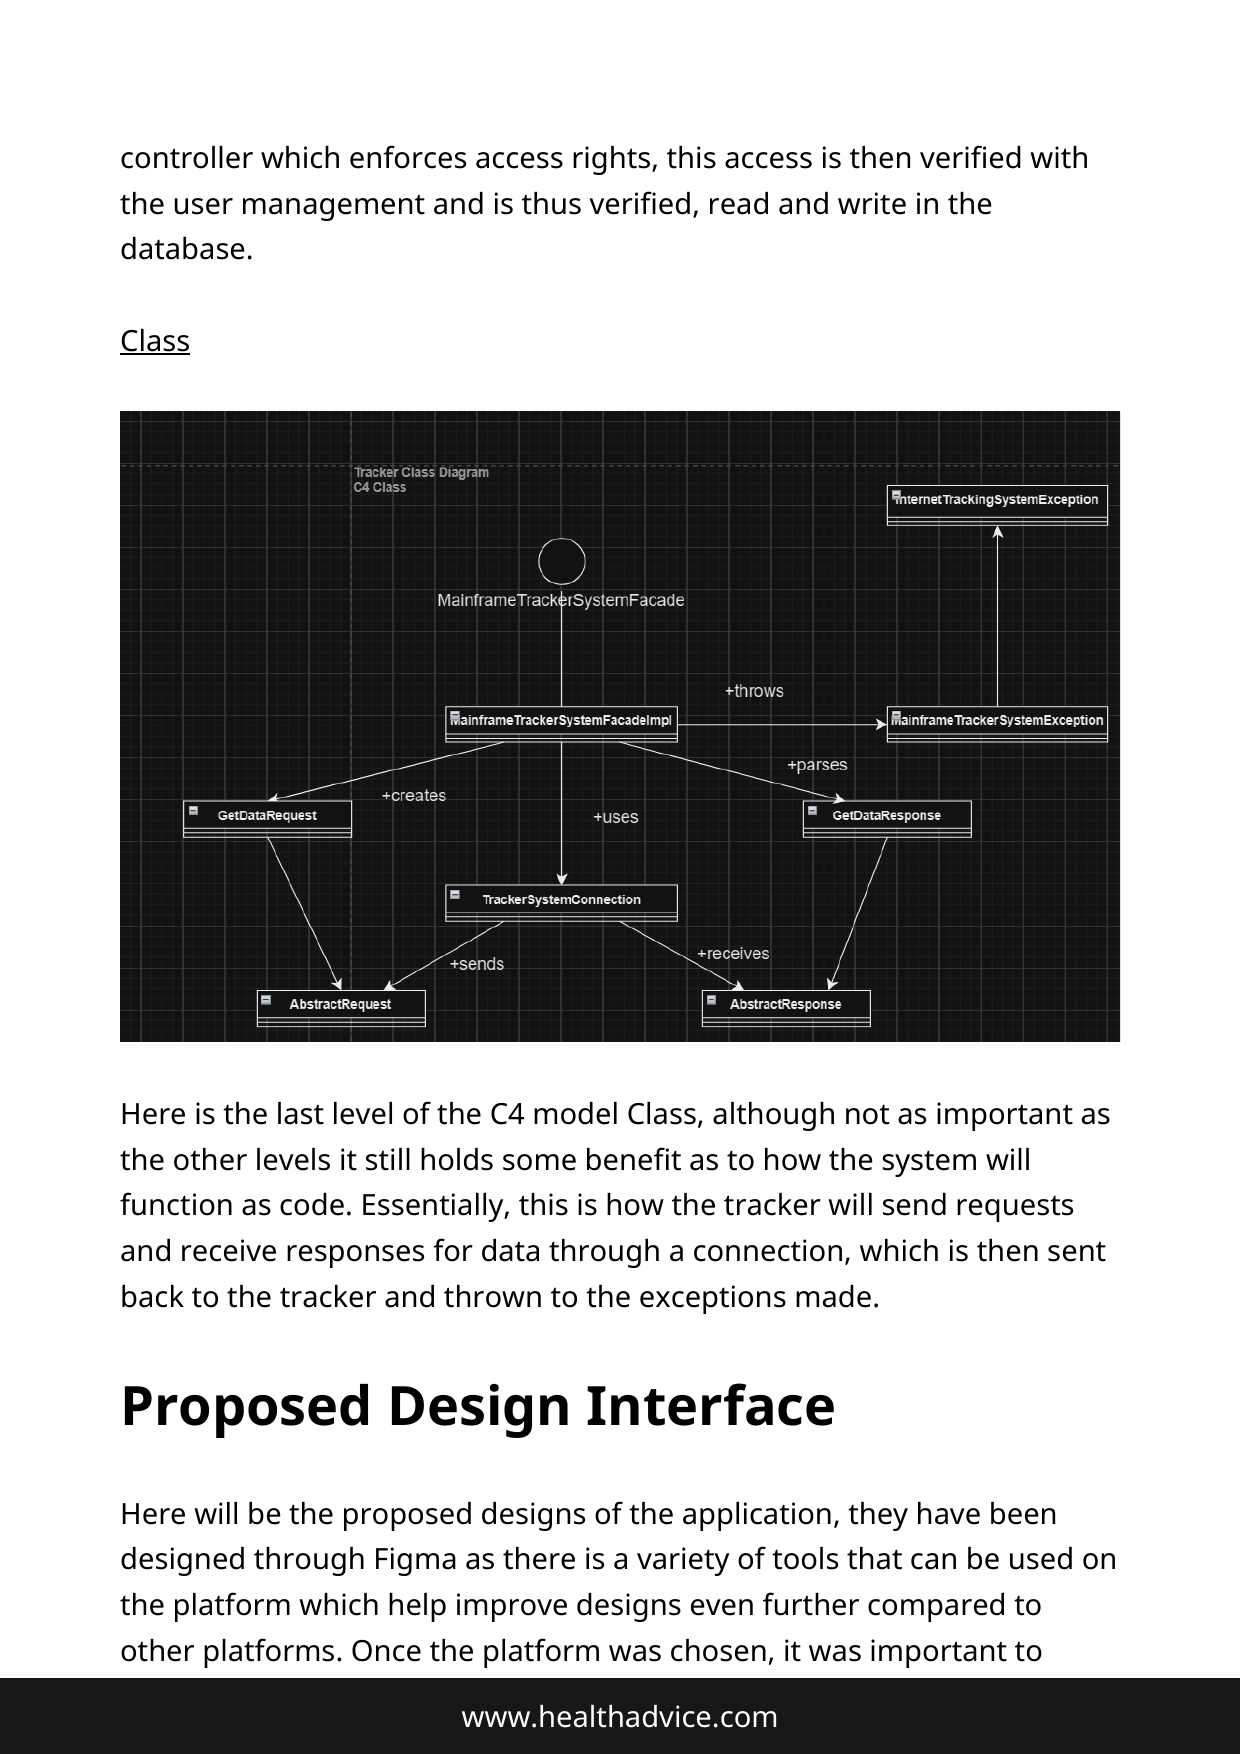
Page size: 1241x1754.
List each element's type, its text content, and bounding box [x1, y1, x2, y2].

text Here is the last level of the C4 model Class, although not as important as the other levels it still holds some benefit as to how the system will function as code. Essentially, this is how the tracker will send requests and receive responses for data through a connection, which is then sent back to the tracker and thrown to the exceptions made. [120, 1093, 1120, 1316]
text controller which enforces access rights, this access is then verified with the user management and is thus verified, read and write in the database. [120, 137, 1120, 268]
text Class [120, 320, 1120, 359]
text Here will be the proposed designs of the application, they have been designed through Figma as there is a variety of tools that can be used on the platform which help improve designs even further compared to other platforms. Once the platform was chosen, it was important to [120, 1493, 1120, 1669]
subtitle Proposed Design Interface [120, 1367, 1120, 1441]
